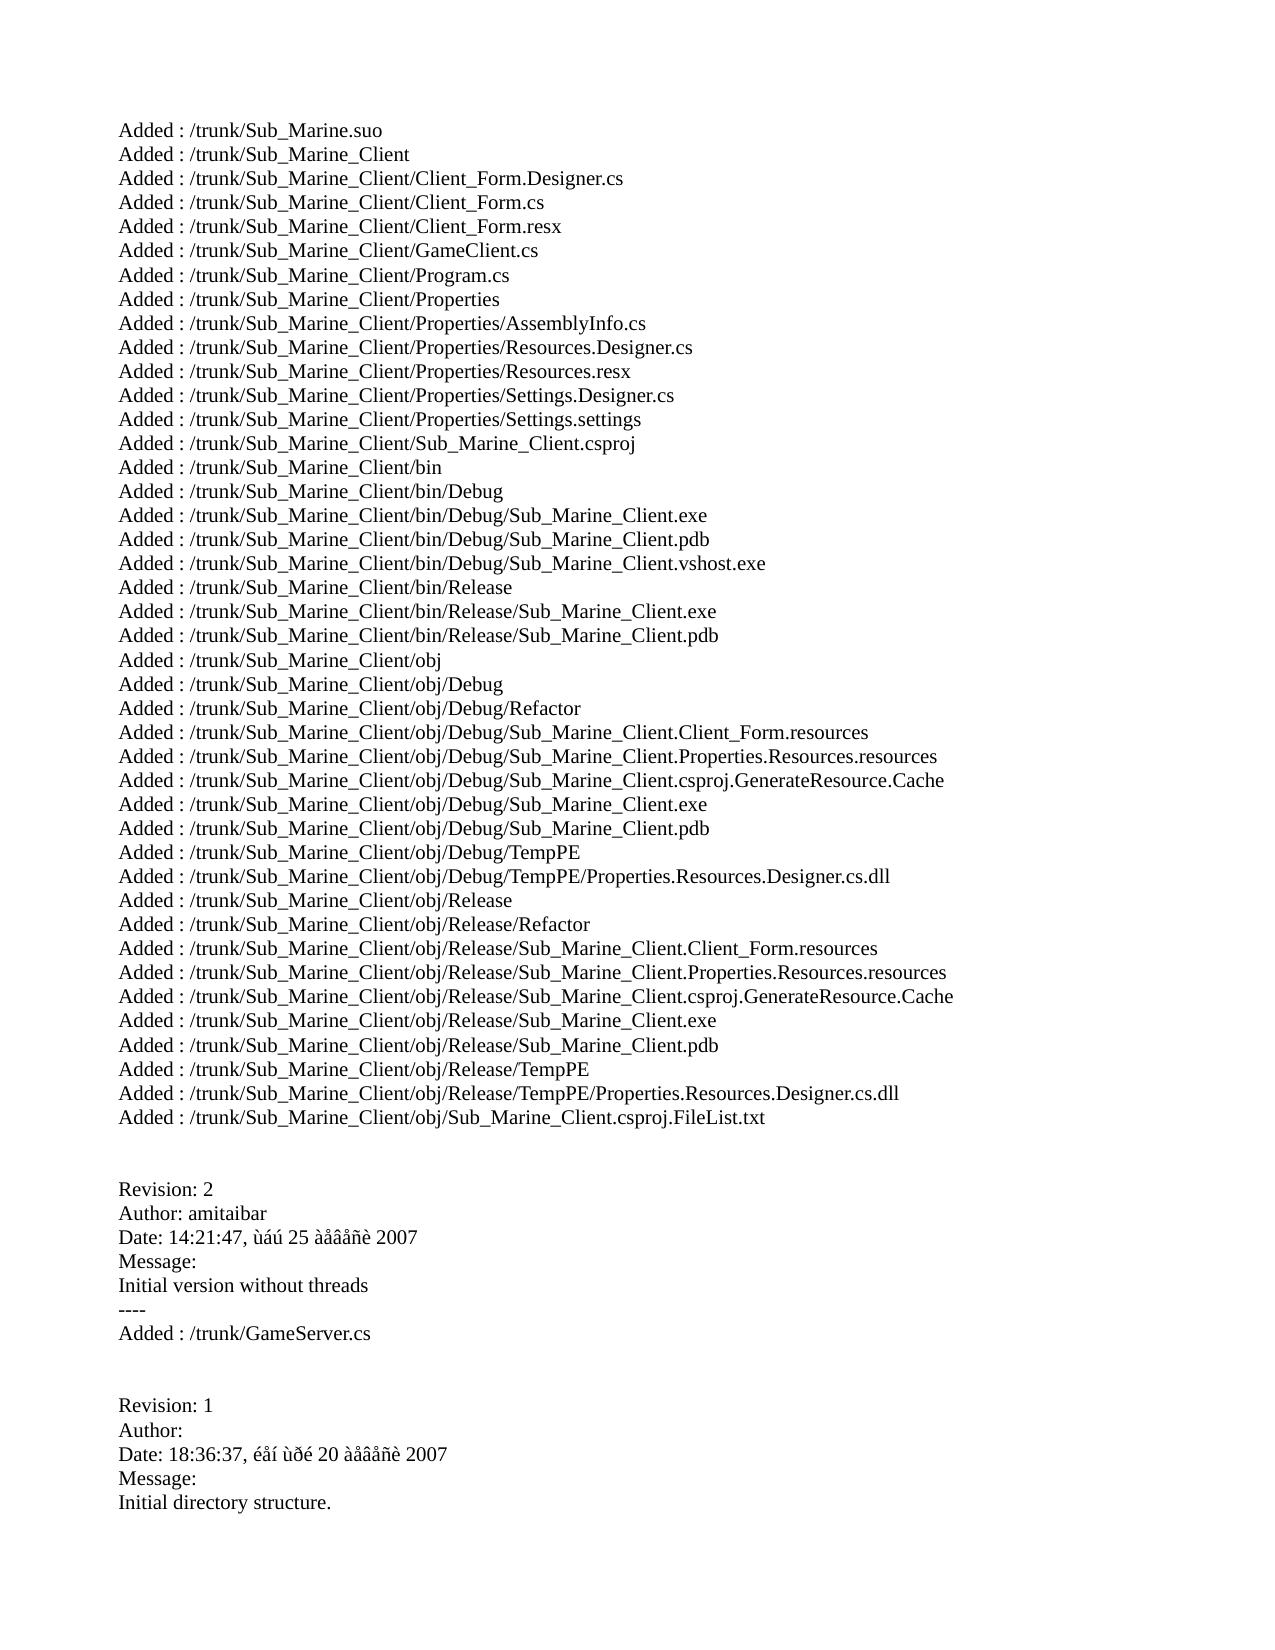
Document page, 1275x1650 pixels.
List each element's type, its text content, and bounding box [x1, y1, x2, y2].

text Added : /trunk/Sub_Marine_Client/Properties/AssemblyInfo.cs [118, 311, 1157, 335]
text Added : /trunk/Sub_Marine_Client [118, 142, 1157, 166]
text Added : /trunk/Sub_Marine_Client/obj/Debug/Refactor [118, 696, 1157, 720]
text Added : /trunk/Sub_Marine_Client/obj/Debug/Sub_Marine_Client.Client_Form.resources [118, 720, 1157, 744]
text Added : /trunk/Sub_Marine_Client/obj/Debug/Sub_Marine_Client.exe [118, 792, 1157, 816]
text Author: amitaibar [118, 1201, 1157, 1225]
text Added : /trunk/GameServer.cs [118, 1321, 1157, 1345]
text Added : /trunk/Sub_Marine_Client/obj/Sub_Marine_Client.csproj.FileList.txt [118, 1105, 1157, 1129]
text Added : /trunk/Sub_Marine_Client/Properties/Resources.Designer.cs [118, 335, 1157, 359]
text Added : /trunk/Sub_Marine_Client/obj/Release/Sub_Marine_Client.pdb [118, 1032, 1157, 1057]
text Date: 14:21:47, ùáú 25 àåâåñè 2007 [118, 1225, 1157, 1249]
text Added : /trunk/Sub_Marine.suo [118, 118, 1157, 142]
text Added : /trunk/Sub_Marine_Client/obj/Debug/Sub_Marine_Client.csproj.GenerateResource.Cache [118, 768, 1157, 792]
text Added : /trunk/Sub_Marine_Client/bin/Release [118, 575, 1157, 599]
text Added : /trunk/Sub_Marine_Client/bin [118, 455, 1157, 479]
text Added : /trunk/Sub_Marine_Client/bin/Debug/Sub_Marine_Client.exe [118, 503, 1157, 527]
text Message: [118, 1249, 1157, 1273]
text Added : /trunk/Sub_Marine_Client/obj/Release/Sub_Marine_Client.Client_Form.resources [118, 936, 1157, 960]
text Added : /trunk/Sub_Marine_Client/obj/Release/Sub_Marine_Client.exe [118, 1008, 1157, 1032]
text Added : /trunk/Sub_Marine_Client/bin/Release/Sub_Marine_Client.pdb [118, 623, 1157, 647]
text Added : /trunk/Sub_Marine_Client/Client_Form.resx [118, 214, 1157, 238]
text Added : /trunk/Sub_Marine_Client/obj/Debug/Sub_Marine_Client.pdb [118, 816, 1157, 840]
text Added : /trunk/Sub_Marine_Client/bin/Debug/Sub_Marine_Client.vshost.exe [118, 551, 1157, 575]
text Added : /trunk/Sub_Marine_Client/Properties/Settings.settings [118, 407, 1157, 431]
text Message: [118, 1466, 1157, 1490]
text Added : /trunk/Sub_Marine_Client/obj/Debug [118, 672, 1157, 696]
text Added : /trunk/Sub_Marine_Client/obj/Release/Sub_Marine_Client.csproj.GenerateResource.Cache [118, 984, 1157, 1008]
text Added : /trunk/Sub_Marine_Client/GameClient.cs [118, 238, 1157, 262]
text Added : /trunk/Sub_Marine_Client/Client_Form.cs [118, 190, 1157, 214]
text Added : /trunk/Sub_Marine_Client/Properties [118, 287, 1157, 311]
text Added : /trunk/Sub_Marine_Client/obj/Debug/TempPE/Properties.Resources.Designer.cs.dll [118, 864, 1157, 888]
text Added : /trunk/Sub_Marine_Client/Program.cs [118, 262, 1157, 287]
text Initial version without threads [118, 1273, 1157, 1297]
text Added : /trunk/Sub_Marine_Client/bin/Debug/Sub_Marine_Client.pdb [118, 527, 1157, 551]
text Added : /trunk/Sub_Marine_Client/bin/Release/Sub_Marine_Client.exe [118, 599, 1157, 623]
text Added : /trunk/Sub_Marine_Client/obj/Release/Sub_Marine_Client.Properties.Resources.resources [118, 960, 1157, 984]
text Date: 18:36:37, éåí ùðé 20 àåâåñè 2007 [118, 1442, 1157, 1466]
text Added : /trunk/Sub_Marine_Client/obj [118, 647, 1157, 672]
text Added : /trunk/Sub_Marine_Client/Client_Form.Designer.cs [118, 166, 1157, 190]
text Added : /trunk/Sub_Marine_Client/obj/Release/TempPE [118, 1057, 1157, 1081]
text Added : /trunk/Sub_Marine_Client/obj/Release/TempPE/Properties.Resources.Designer.cs.dll [118, 1081, 1157, 1105]
text Initial directory structure. [118, 1490, 1157, 1514]
text Added : /trunk/Sub_Marine_Client/Properties/Resources.resx [118, 359, 1157, 383]
text Added : /trunk/Sub_Marine_Client/obj/Debug/TempPE [118, 840, 1157, 864]
text Added : /trunk/Sub_Marine_Client/bin/Debug [118, 479, 1157, 503]
text Revision: 1 [118, 1393, 1157, 1417]
text Revision: 2 [118, 1177, 1157, 1201]
text Added : /trunk/Sub_Marine_Client/Sub_Marine_Client.csproj [118, 431, 1157, 455]
text Added : /trunk/Sub_Marine_Client/obj/Release/Refactor [118, 912, 1157, 936]
text Added : /trunk/Sub_Marine_Client/Properties/Settings.Designer.cs [118, 383, 1157, 407]
text Added : /trunk/Sub_Marine_Client/obj/Release [118, 888, 1157, 912]
text Added : /trunk/Sub_Marine_Client/obj/Debug/Sub_Marine_Client.Properties.Resources.resources [118, 744, 1157, 768]
text ---- [118, 1297, 1157, 1321]
text Author: [118, 1417, 1157, 1442]
